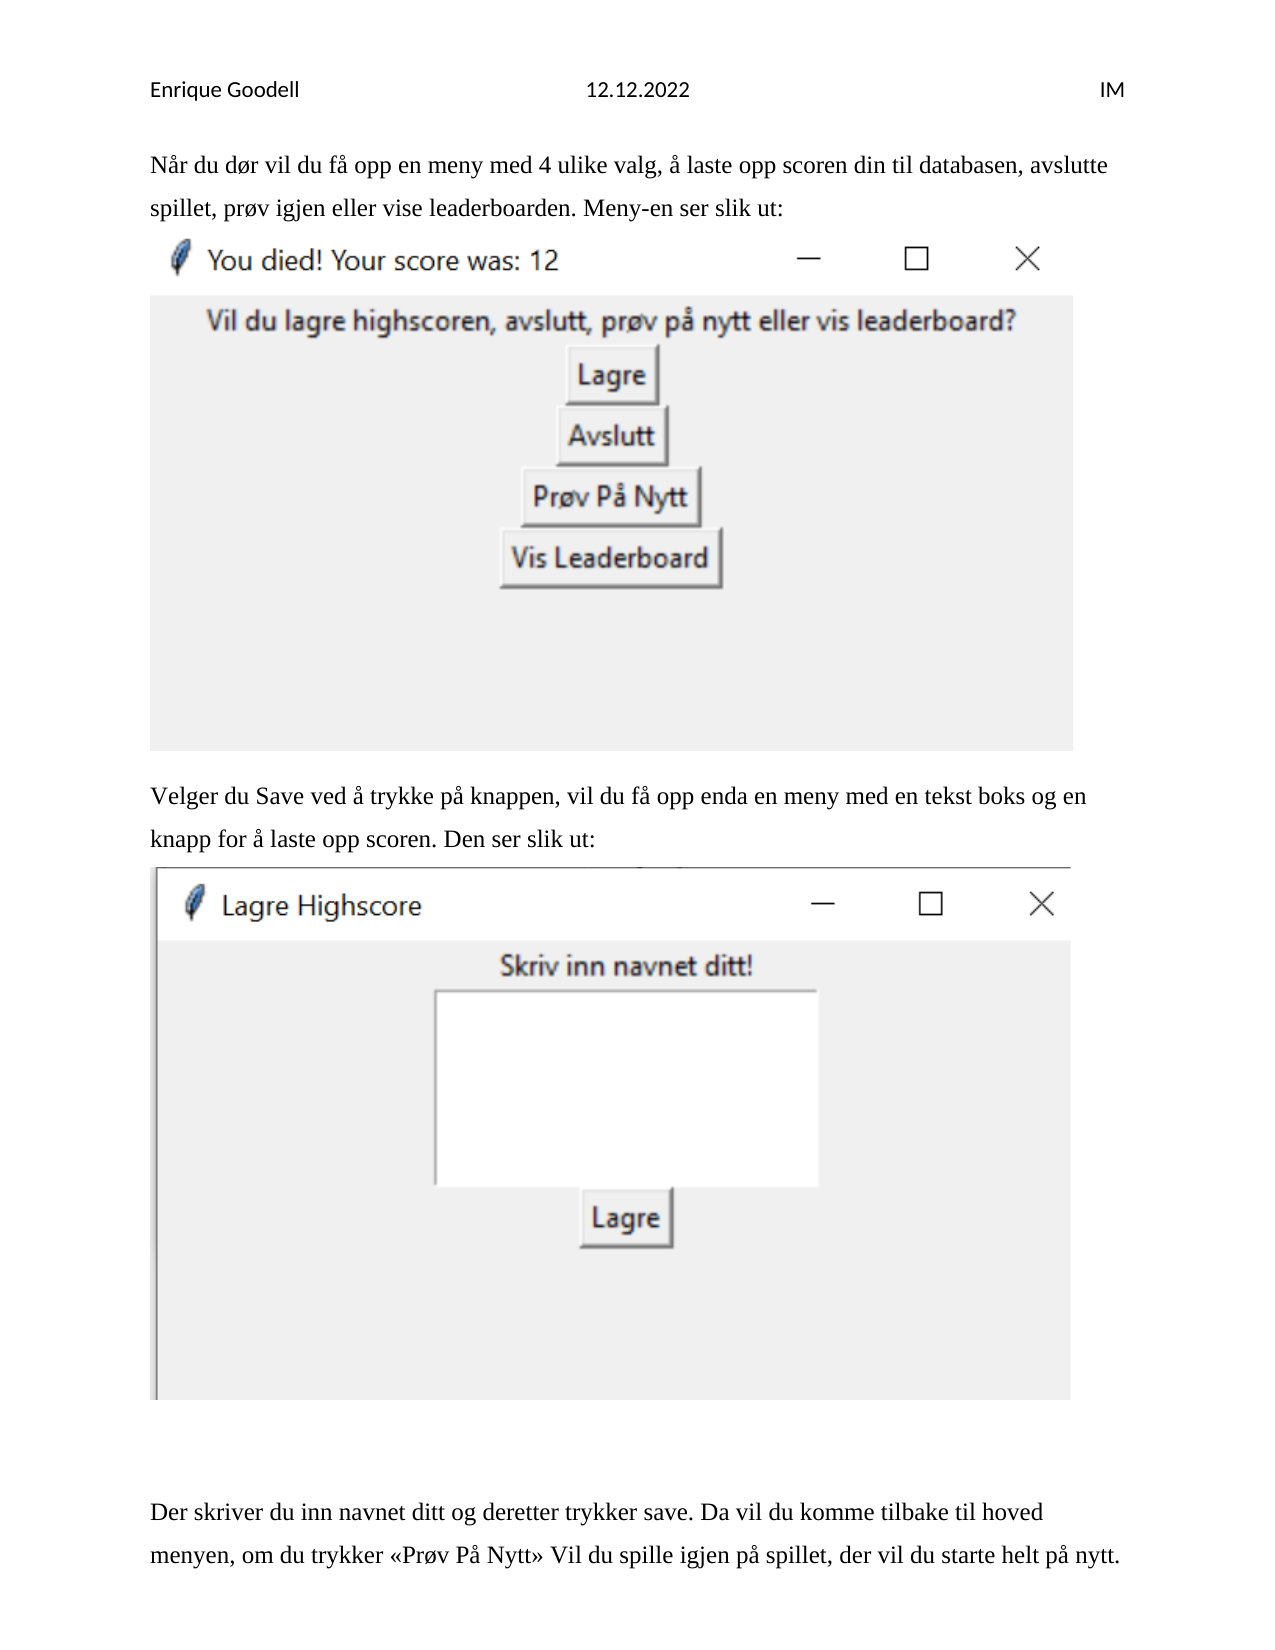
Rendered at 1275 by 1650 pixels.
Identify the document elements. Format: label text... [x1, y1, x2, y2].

text Når du dør vil du få opp en meny med 4 ulike valg, å laste opp scoren din til databasen, avslutte spillet, prøv igjen eller vise leaderboarden. Meny-en ser slik ut: [150, 150, 1125, 751]
text Velger du Save ved å trykke på knappen, vil du få opp enda en meny med en tekst boks og en knapp for å laste opp scoren. Den ser slik ut: [150, 781, 1125, 1399]
text Der skriver du inn navnet ditt og deretter trykker save. Da vil du komme tilbake til hoved menyen, om du trykker «Prøv På Nytt» Vil du spille igjen på spillet, der vil du starte helt på nytt. [150, 1497, 1125, 1569]
